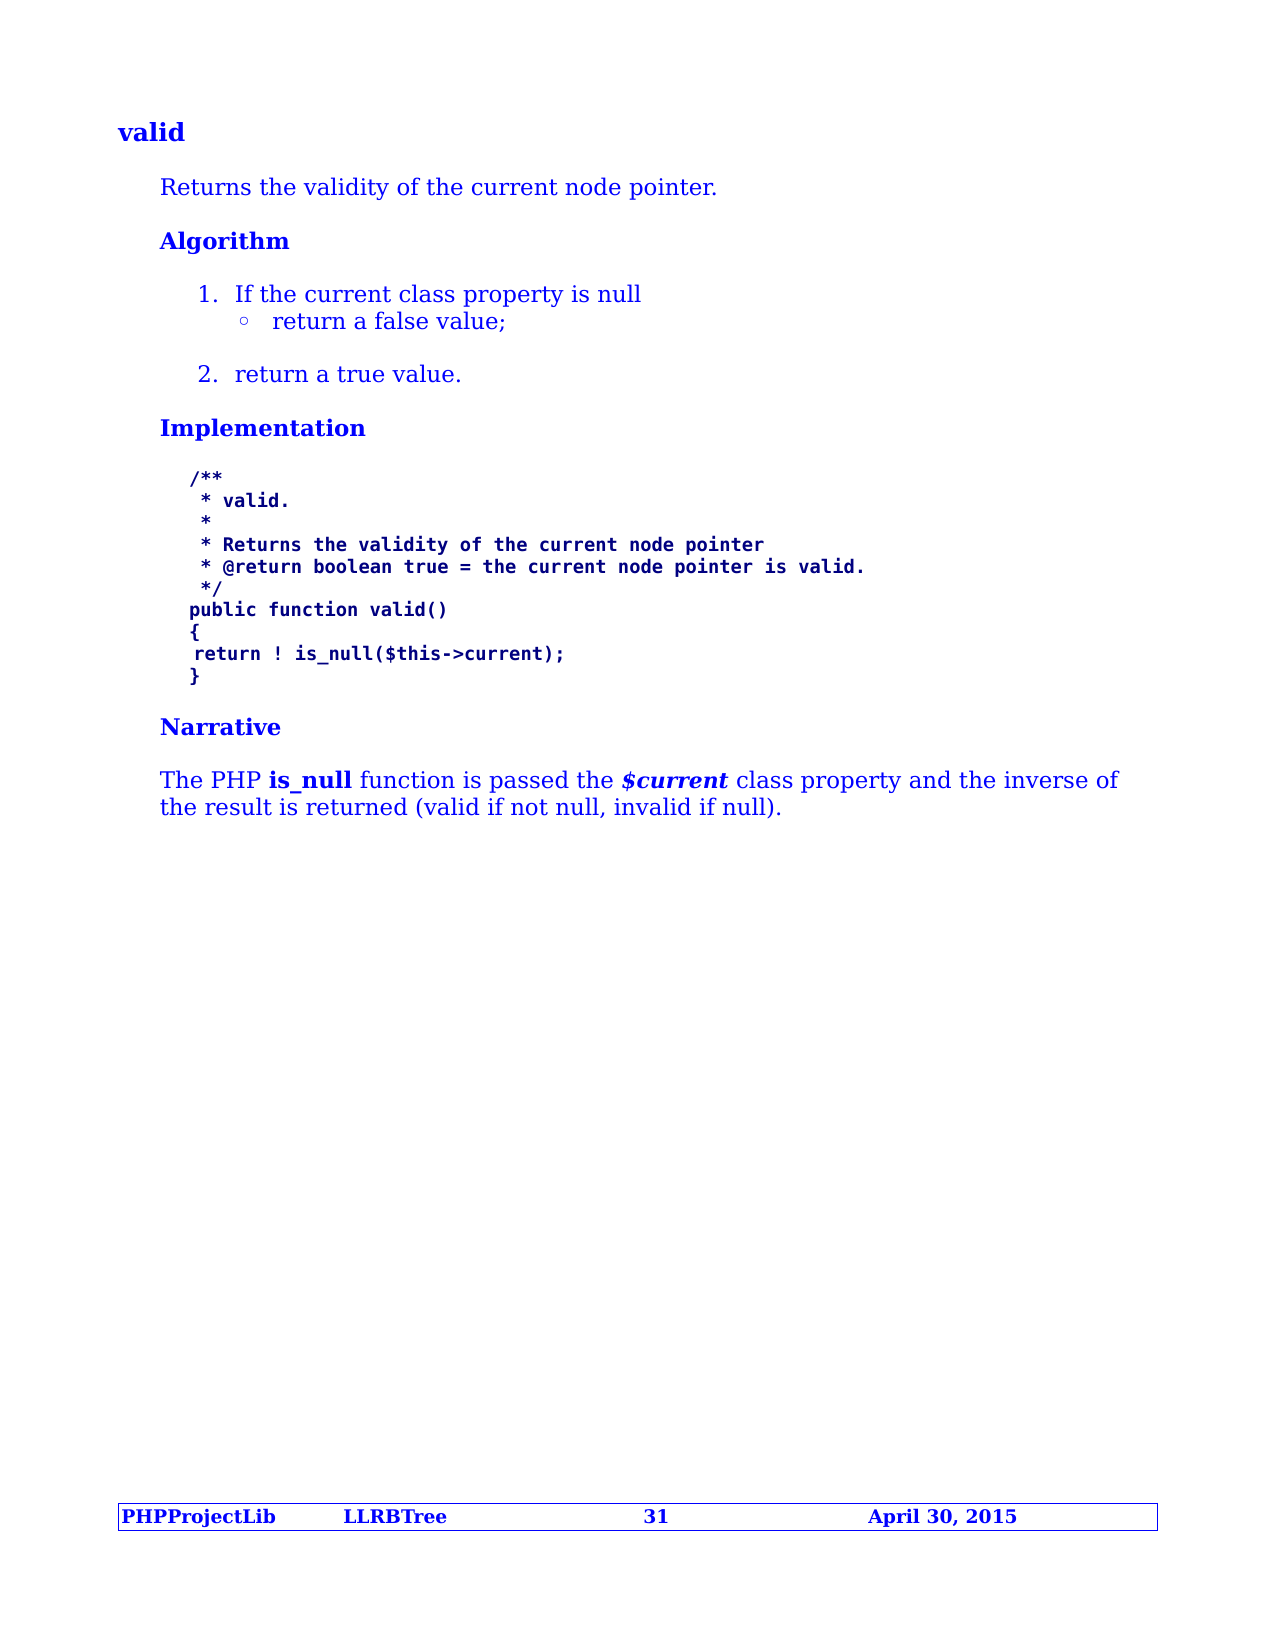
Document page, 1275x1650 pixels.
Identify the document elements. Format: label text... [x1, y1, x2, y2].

list return ! is_null($this->current); [189, 643, 1157, 665]
text Returns the validity of the current node pointer. [159, 174, 1157, 201]
list * @return boolean true = the current node pointer is valid. [189, 556, 1157, 577]
list /** [189, 468, 1157, 490]
list * [189, 512, 1157, 534]
list If the current class property is null [197, 281, 1157, 308]
list return a false value; [234, 308, 1157, 334]
text Implementation [159, 414, 1157, 441]
text Algorithm [159, 227, 1157, 254]
list * valid. [189, 490, 1157, 512]
text The PHP is_null function is passed the $current class property and the inverse of the result is returned (valid if not null, invalid if null). [159, 767, 1157, 821]
list public function valid() [189, 599, 1157, 621]
list return a true value. [197, 361, 1157, 388]
list { [189, 621, 1157, 643]
title valid [118, 118, 1157, 147]
text Narrative [159, 713, 1157, 740]
list */ [189, 577, 1157, 599]
list * Returns the validity of the current node pointer [189, 534, 1157, 556]
list } [189, 665, 1157, 687]
